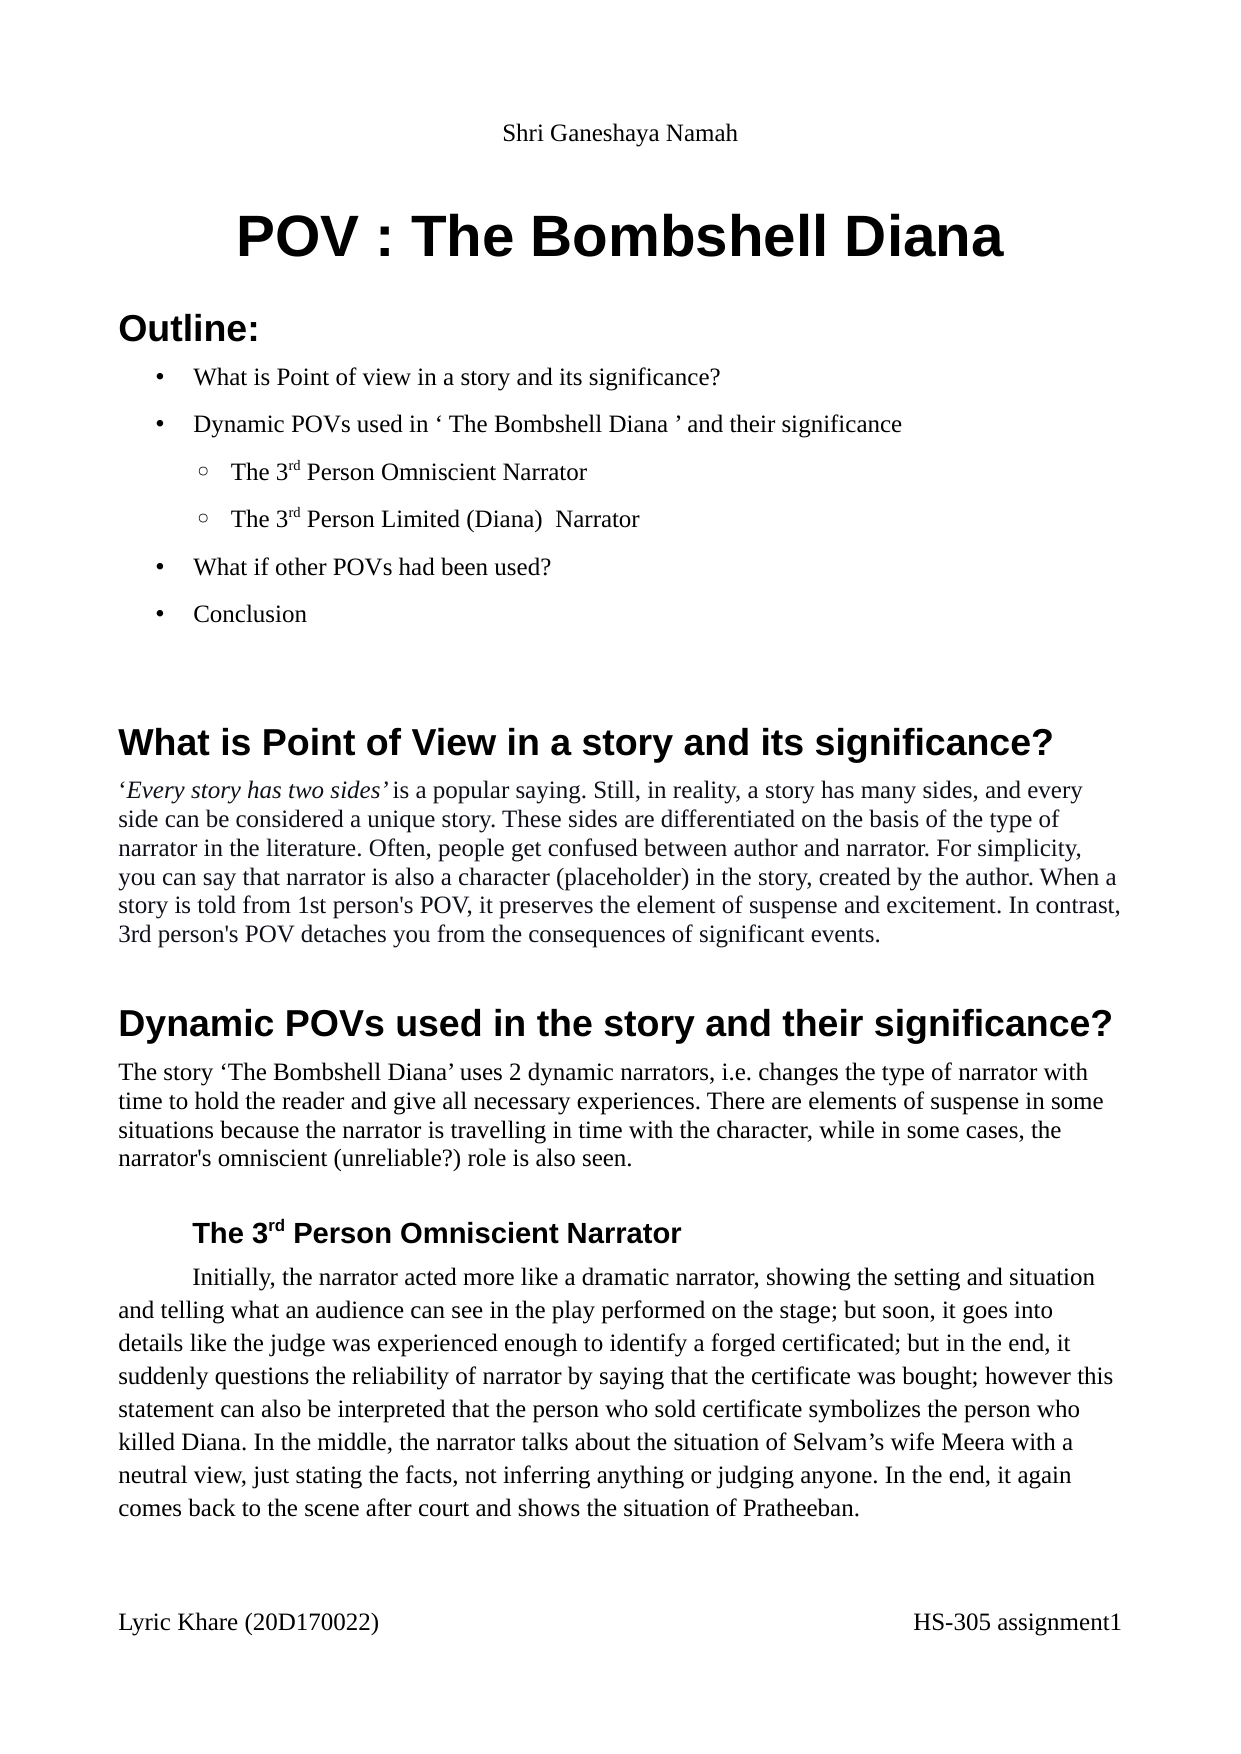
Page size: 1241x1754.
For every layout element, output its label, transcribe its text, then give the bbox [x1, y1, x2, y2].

subtitle Outline: [118, 306, 1122, 349]
list The 3rd Person Omniscient Narrator [193, 457, 1122, 486]
list What if other POVs had been used? [156, 552, 1122, 581]
list Conclusion [156, 599, 1122, 628]
list The 3rd Person Limited (Diana) Narrator [193, 504, 1122, 533]
subtitle Dynamic POVs used in the story and their significance? [118, 1002, 1122, 1045]
list Dynamic POVs used in ‘ The Bombshell Diana ’ and their significance [156, 409, 1122, 438]
text ‘Every story has two sides’ is a popular saying. Still, in reality, a story has many sides, and every side can be considered a unique story. These sides are differentiated on the basis of the type of narrator in the literature. Often, people get confused between author and narrator. For simplicity, you can say that narrator is also a character (placeholder) in the story, created by the author. When a story is told from 1st person's POV, it preserves the element of suspense and excitement. In contrast, 3rd person's POV detaches you from the consequences of significant events. [118, 775, 1122, 948]
subtitle The 3rd Person Omniscient Narrator [118, 1216, 1122, 1249]
list What is Point of view in a story and its significance? [156, 362, 1122, 390]
text The story ‘The Bombshell Diana’ uses 2 dynamic narrators, i.e. changes the type of narrator with time to hold the reader and give all necessary experiences. There are elements of suspense in some situations because the narrator is travelling in time with the character, while in some cases, the narrator's omniscient (unreliable?) role is also seen. [118, 1057, 1122, 1172]
subtitle What is Point of View in a story and its significance? [118, 720, 1122, 763]
text Initially, the narrator acted more like a dramatic narrator, showing the setting and situation and telling what an audience can see in the play performed on the stage; but soon, it goes into details like the judge was experienced enough to identify a forged certificated; but in the end, it suddenly questions the reliability of narrator by saying that the certificate was bought; however this statement can also be interpreted that the person who sold certificate symbolizes the person who killed Diana. In the middle, the narrator talks about the situation of Selvam’s wife Meera with a neutral view, just stating the facts, not inferring anything or judging anyone. In the end, it again comes back to the scene after court and shows the situation of Pratheeban. [118, 1262, 1122, 1522]
title POV : The Bombshell Diana [118, 201, 1122, 268]
